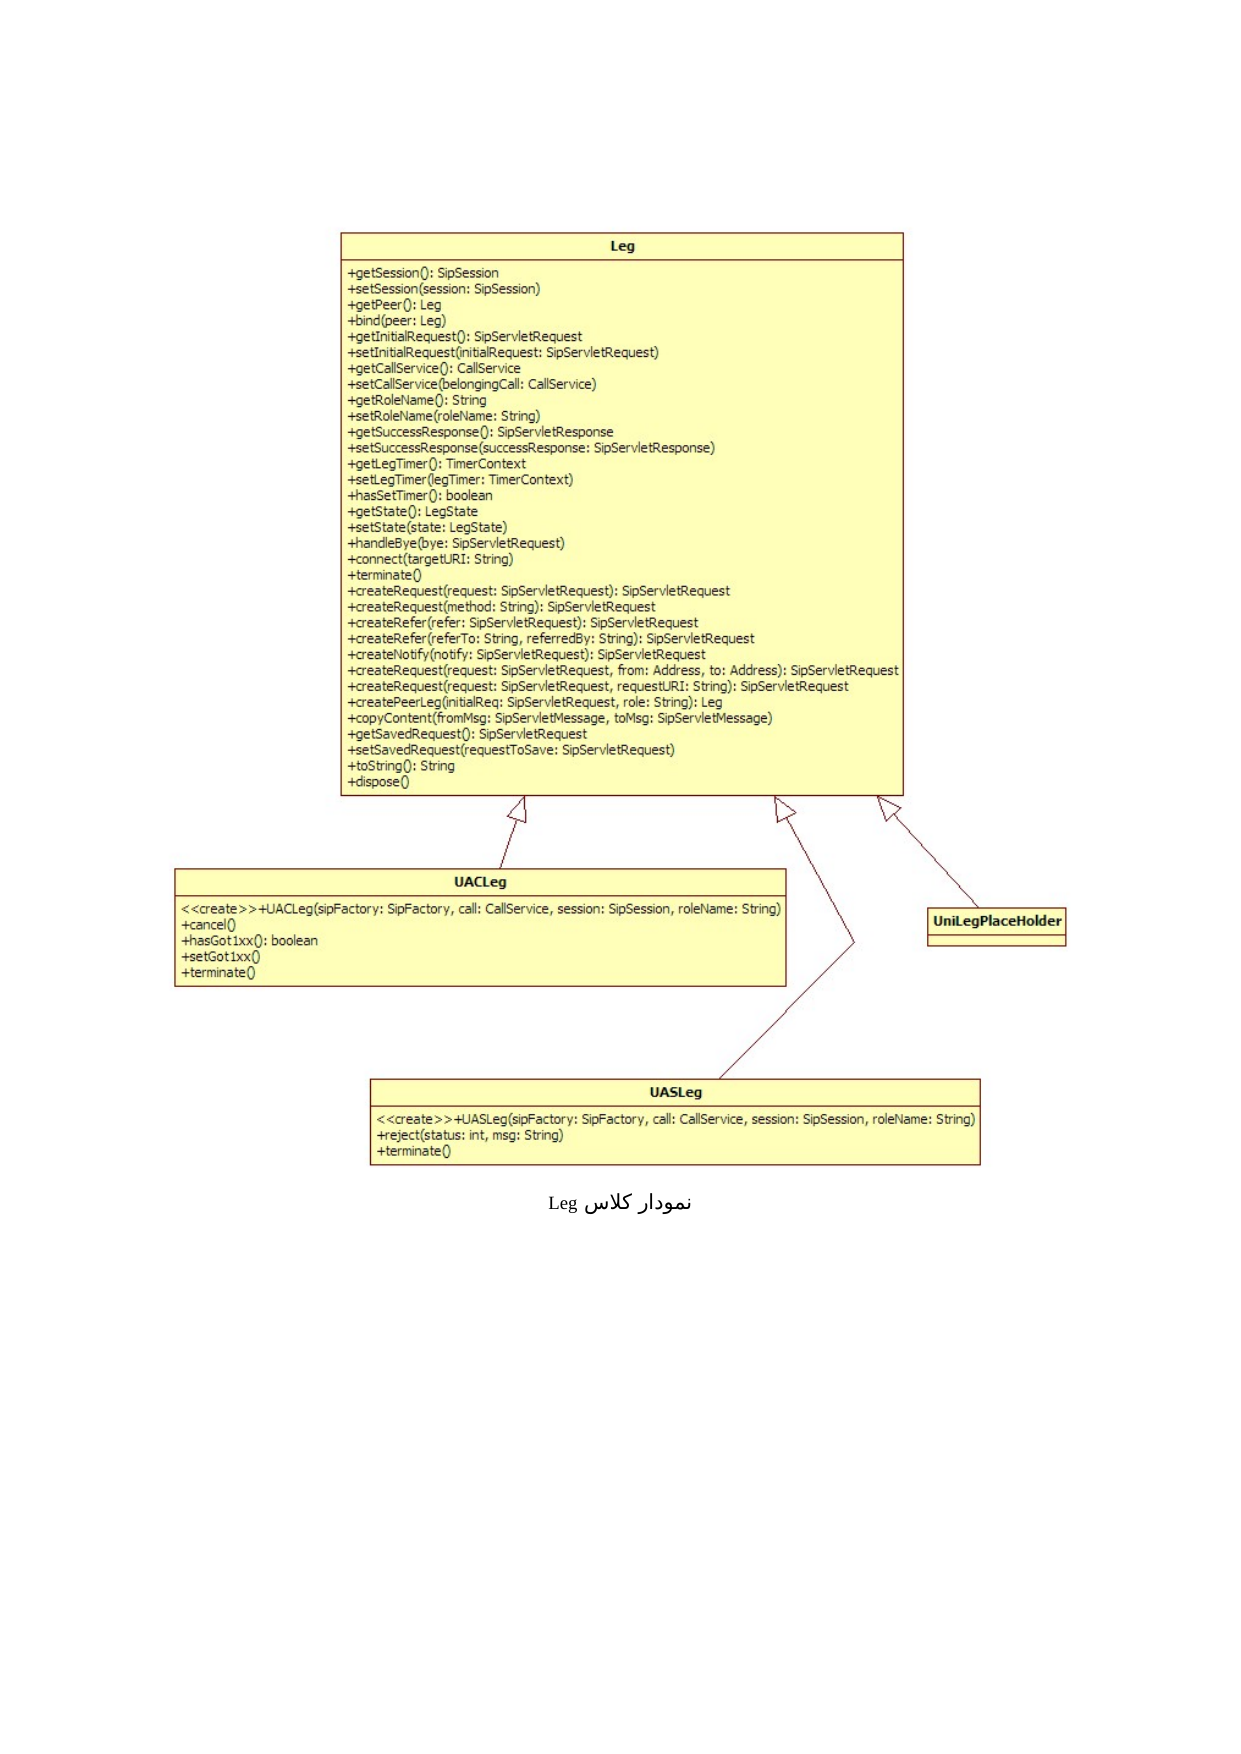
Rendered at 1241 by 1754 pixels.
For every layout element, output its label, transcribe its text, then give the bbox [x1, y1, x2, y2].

picture [150, 209, 1091, 1190]
text نمودار کلاس Leg [150, 1190, 1091, 1214]
